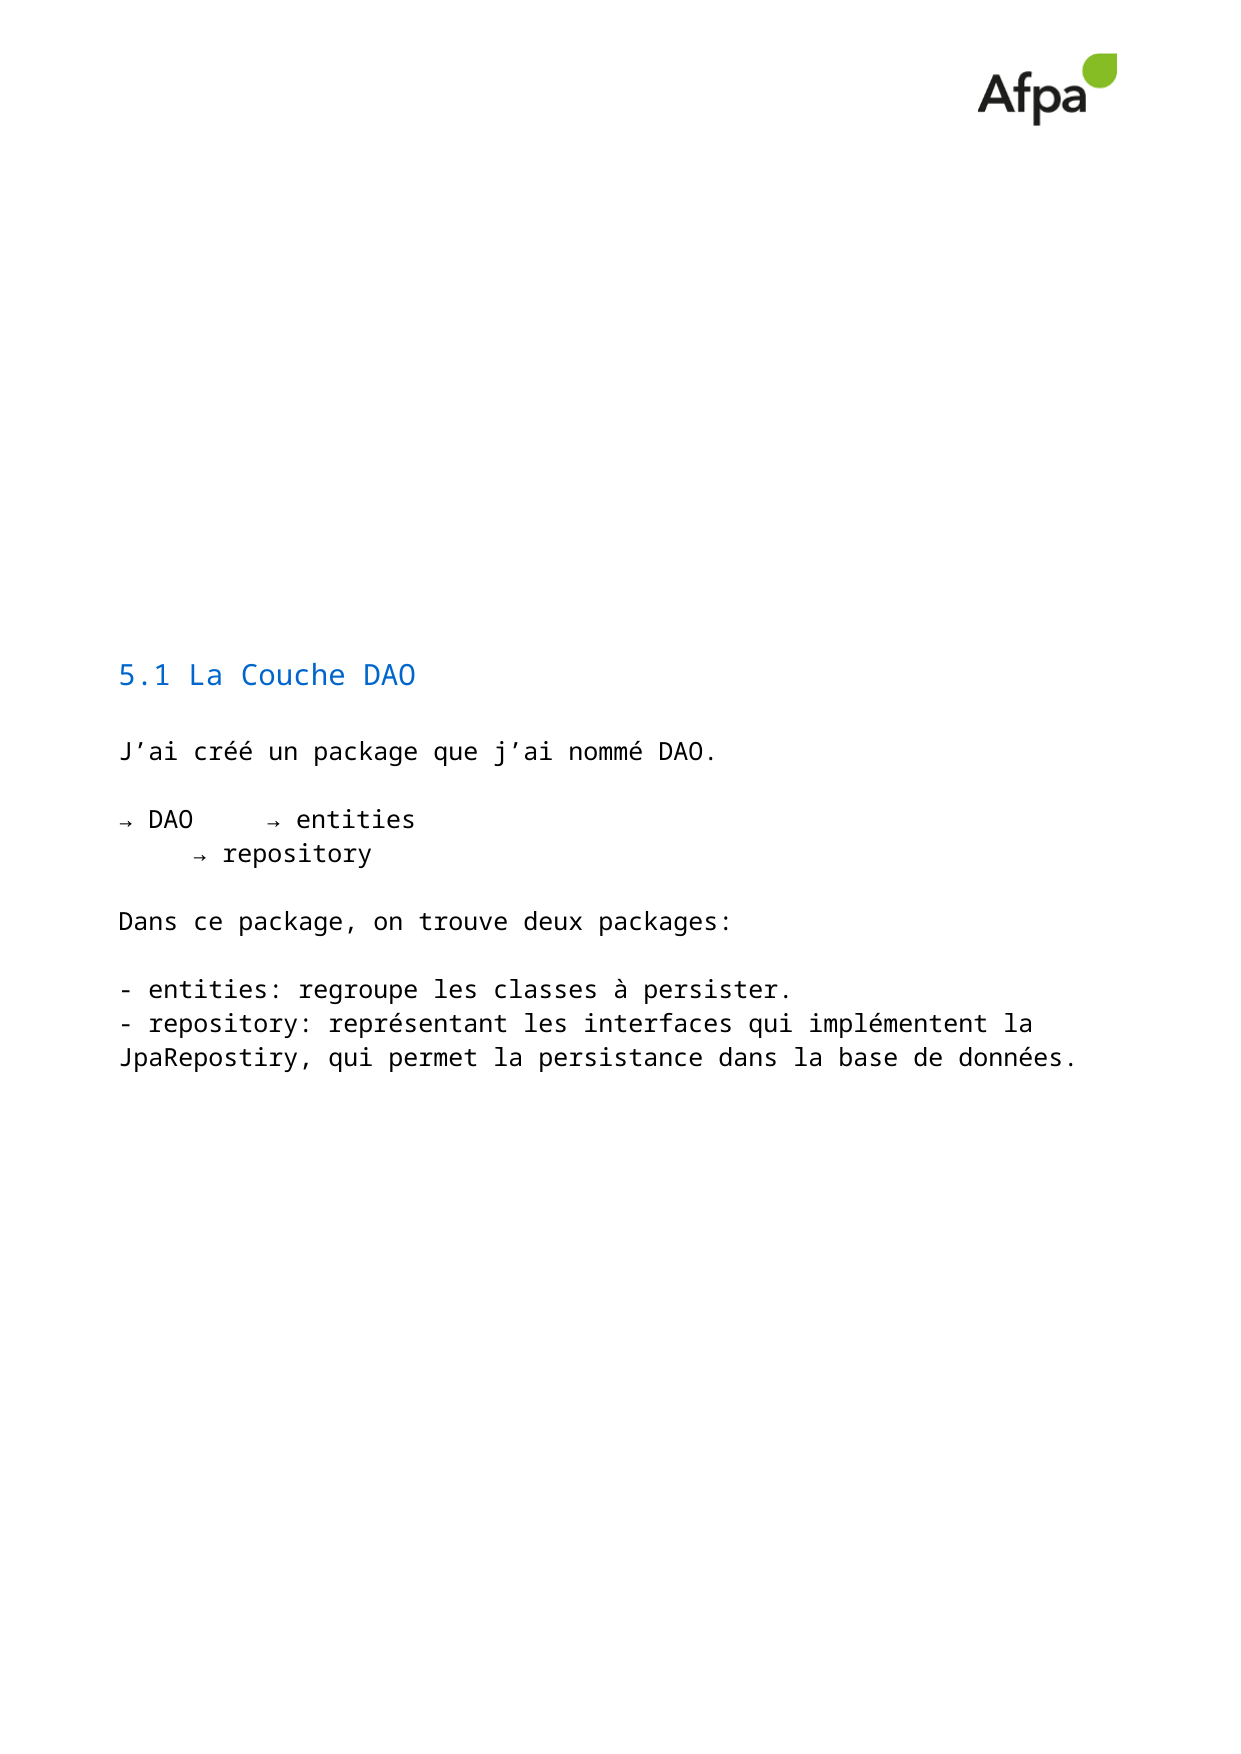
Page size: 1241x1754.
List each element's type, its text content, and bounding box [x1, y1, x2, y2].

text J’ai créé un package que j’ai nommé DAO. [118, 733, 1122, 767]
text → repository [118, 835, 1122, 869]
text - entities: regroupe les classes à persister. [118, 972, 1122, 1006]
text Dans ce package, on trouve deux packages: [118, 903, 1122, 937]
picture [977, 53, 1117, 126]
text - repository: représentant les interfaces qui implémentent la JpaRepostiry, qui permet la persistance dans la base de données. [118, 1006, 1122, 1074]
text → DAO → entities [118, 801, 1122, 835]
text 5.1 La Couche DAO [118, 654, 1122, 693]
